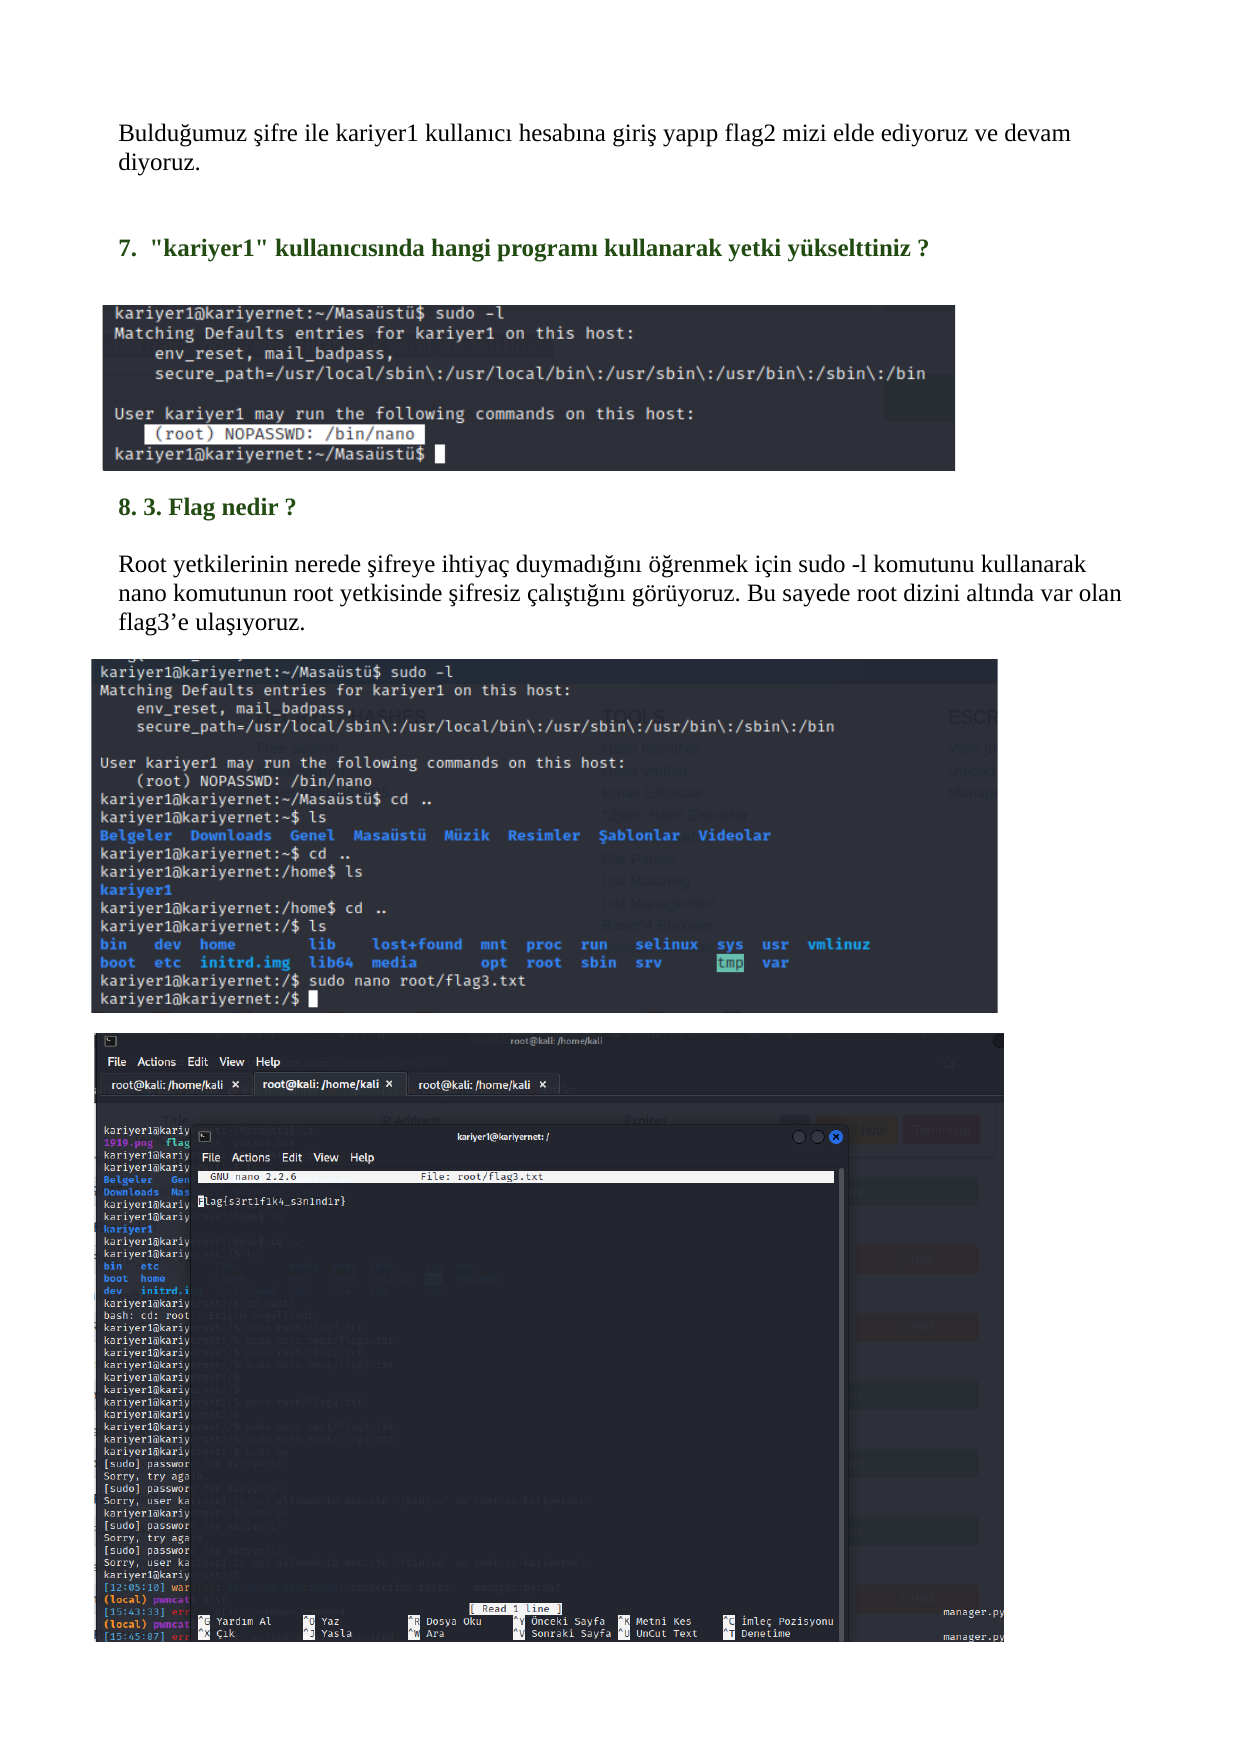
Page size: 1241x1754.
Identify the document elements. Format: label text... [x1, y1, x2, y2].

text 7. "kariyer1" kullanıcısında hangi programı kullanarak yetki yükselttiniz ? [118, 233, 1122, 262]
text 8. 3. Flag nedir ? [118, 492, 1122, 521]
text Bulduğumuz şifre ile kariyer1 kullanıcı hesabına giriş yapıp flag2 mizi elde ediyoruz ve devam diyoruz. [118, 118, 1122, 176]
text Root yetkilerinin nerede şifreye ihtiyaç duymadığını öğrenmek için sudo -l komutunu kullanarak nano komutunun root yetkisinde şifresiz çalıştığını görüyoruz. Bu sayede root dizini altında var olan flag3’e ulaşıyoruz. [118, 549, 1122, 636]
picture [102, 305, 956, 471]
picture [91, 659, 998, 1013]
picture [94, 1033, 1004, 1642]
